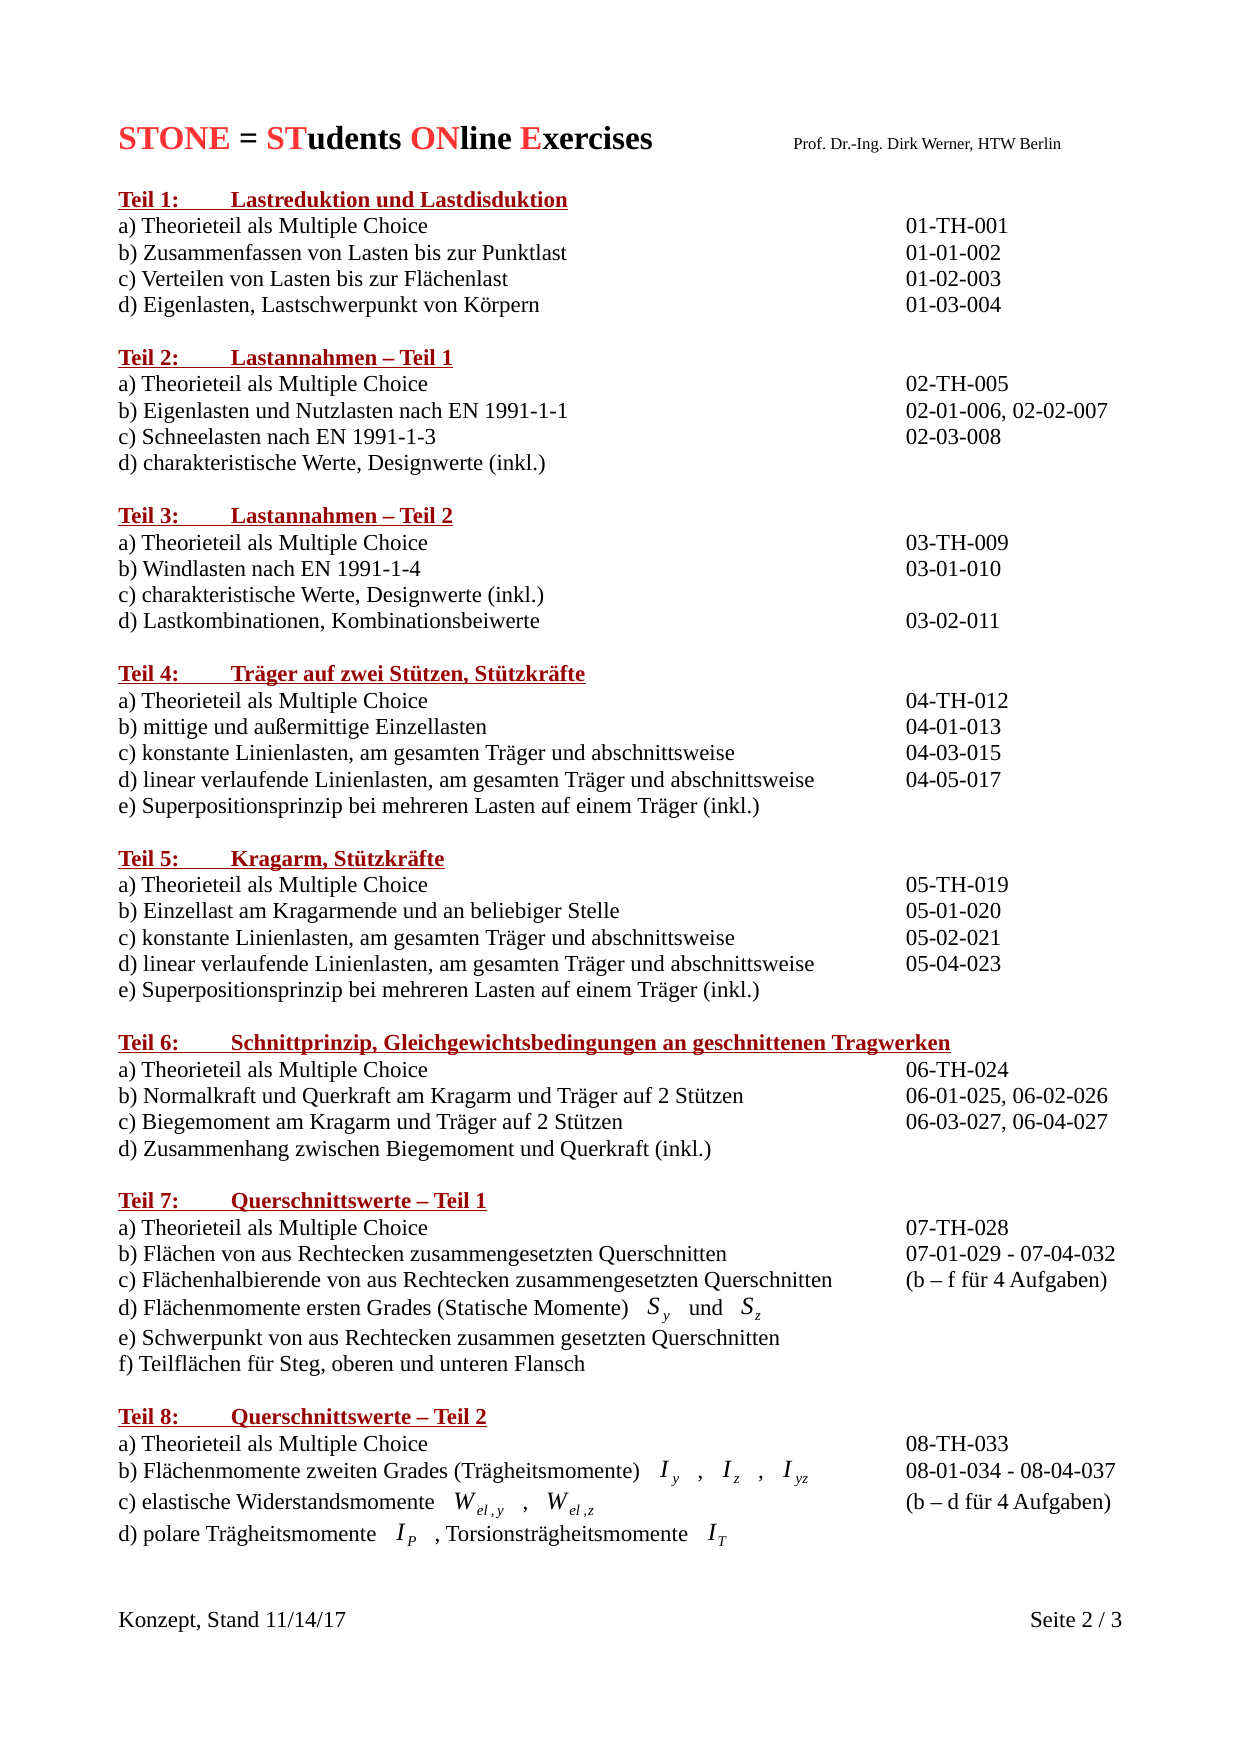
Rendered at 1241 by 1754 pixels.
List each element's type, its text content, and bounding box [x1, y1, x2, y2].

text a) Theorieteil als Multiple Choice 01-TH-001 [118, 212, 1122, 239]
text a) Theorieteil als Multiple Choice 02-TH-005 [118, 370, 1122, 397]
text b) Normalkraft und Querkraft am Kragarm und Träger auf 2 Stützen 06-01-025, 06-02-026 [118, 1082, 1122, 1108]
text d) polare Trägheitsmomente, Torsionsträgheitsmomente [118, 1519, 1122, 1550]
text d) Zusammenhang zwischen Biegemoment und Querkraft (inkl.) [118, 1135, 1122, 1161]
text a) Theorieteil als Multiple Choice 08-TH-033 [118, 1429, 1122, 1456]
text Teil 5: Kragarm, Stützkräfte [118, 845, 1122, 871]
text a) Theorieteil als Multiple Choice 06-TH-024 [118, 1056, 1122, 1082]
text Teil 7: Querschnittswerte – Teil 1 [118, 1187, 1122, 1214]
text e) Superpositionsprinzip bei mehreren Lasten auf einem Träger (inkl.) [118, 977, 1122, 1003]
text d) charakteristische Werte, Designwerte (inkl.) [118, 449, 1122, 476]
text b) Flächen von aus Rechtecken zusammengesetzten Querschnitten 07-01-029 - 07-04-032 [118, 1240, 1122, 1266]
text c) elastische Widerstandsmomente, (b – d für 4 Aufgaben) [118, 1487, 1122, 1519]
text Teil 2: Lastannahmen – Teil 1 [118, 344, 1122, 370]
text e) Schwerpunkt von aus Rechtecken zusammen gesetzten Querschnitten [118, 1324, 1122, 1351]
text b) Zusammenfassen von Lasten bis zur Punktlast 01-01-002 [118, 239, 1122, 265]
text d) Lastkombinationen, Kombinationsbeiwerte 03-02-011 [118, 608, 1122, 634]
text f) Teilflächen für Steg, oberen und unteren Flansch [118, 1351, 1122, 1377]
text Teil 3: Lastannahmen – Teil 2 [118, 502, 1122, 528]
text d) Flächenmomente ersten Grades (Statische Momente)und [118, 1293, 1122, 1324]
text c) charakteristische Werte, Designwerte (inkl.) [118, 581, 1122, 608]
text a) Theorieteil als Multiple Choice 05-TH-019 [118, 871, 1122, 897]
text Teil 6: Schnittprinzip, Gleichgewichtsbedingungen an geschnittenen Tragwerken [118, 1029, 1122, 1056]
text b) Eigenlasten und Nutzlasten nach EN 1991-1-1 02-01-006, 02-02-007 [118, 397, 1122, 423]
text d) Eigenlasten, Lastschwerpunkt von Körpern 01-03-004 [118, 291, 1122, 318]
text d) linear verlaufende Linienlasten, am gesamten Träger und abschnittsweise 04-05-017 [118, 766, 1122, 792]
text b) mittige und außermittige Einzellasten 04-01-013 [118, 713, 1122, 739]
text a) Theorieteil als Multiple Choice 04-TH-012 [118, 687, 1122, 713]
text c) konstante Linienlasten, am gesamten Träger und abschnittsweise 04-03-015 [118, 739, 1122, 766]
text Teil 4: Träger auf zwei Stützen, Stützkräfte [118, 660, 1122, 687]
text d) linear verlaufende Linienlasten, am gesamten Träger und abschnittsweise 05-04-023 [118, 950, 1122, 977]
text e) Superpositionsprinzip bei mehreren Lasten auf einem Träger (inkl.) [118, 792, 1122, 818]
text b) Windlasten nach EN 1991-1-4 03-01-010 [118, 555, 1122, 581]
text a) Theorieteil als Multiple Choice 03-TH-009 [118, 528, 1122, 555]
text c) Flächenhalbierende von aus Rechtecken zusammengesetzten Querschnitten (b – f für 4 Aufgaben) [118, 1266, 1122, 1293]
text b) Einzellast am Kragarmende und an beliebiger Stelle 05-01-020 [118, 897, 1122, 924]
text Teil 8: Querschnittswerte – Teil 2 [118, 1403, 1122, 1429]
text c) Biegemoment am Kragarm und Träger auf 2 Stützen 06-03-027, 06-04-027 [118, 1108, 1122, 1135]
text c) Verteilen von Lasten bis zur Flächenlast 01-02-003 [118, 265, 1122, 291]
text a) Theorieteil als Multiple Choice 07-TH-028 [118, 1214, 1122, 1240]
text c) konstante Linienlasten, am gesamten Träger und abschnittsweise 05-02-021 [118, 924, 1122, 950]
text Teil 1: Lastreduktion und Lastdisduktion [118, 186, 1122, 212]
text c) Schneelasten nach EN 1991-1-3 02-03-008 [118, 423, 1122, 449]
text b) Flächenmomente zweiten Grades (Trägheitsmomente),, 08-01-034 - 08-04-037 [118, 1456, 1122, 1487]
